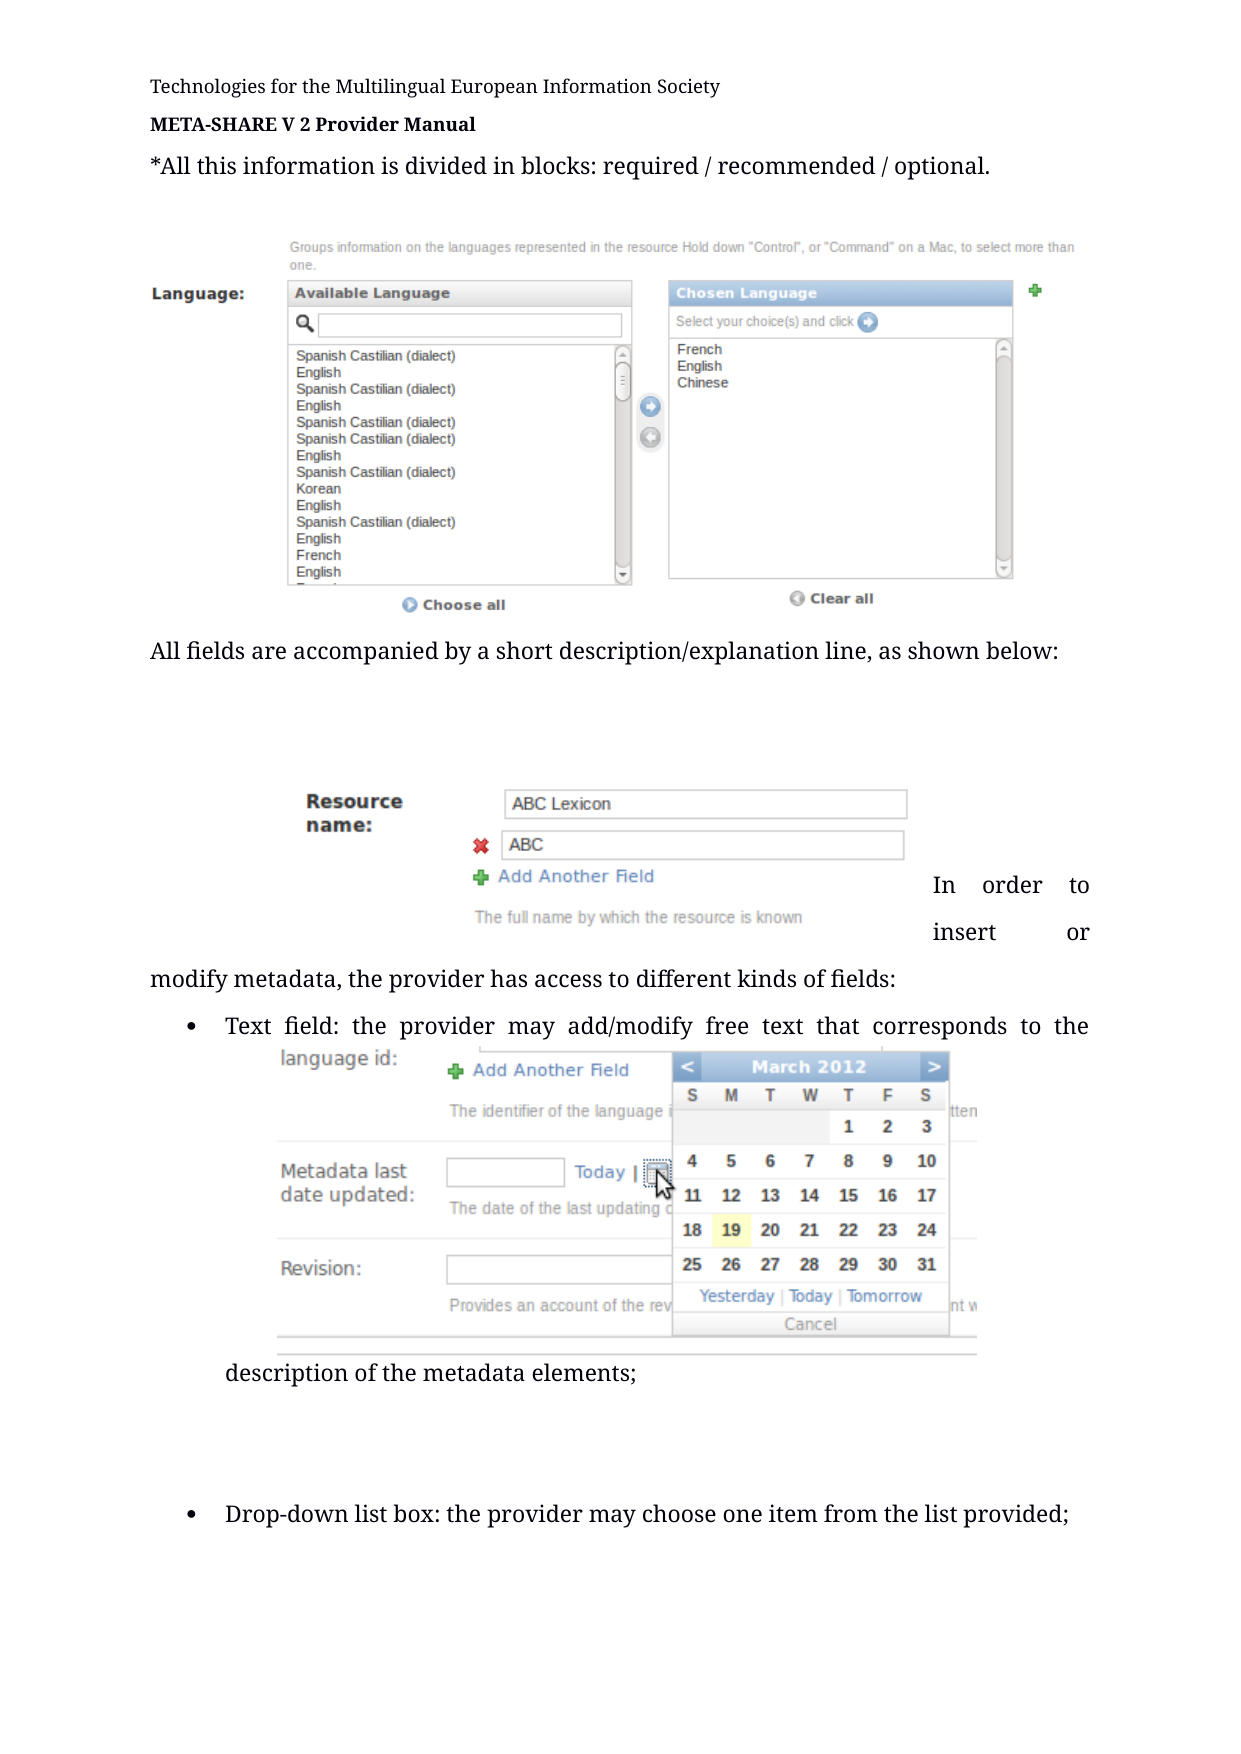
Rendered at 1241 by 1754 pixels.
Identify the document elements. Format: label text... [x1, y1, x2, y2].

list Drop-down list box: the provider may choose one item from the list provided; [187, 1497, 1090, 1529]
picture [277, 1046, 977, 1357]
text All fields are accompanied by a short description/explanation line, as shown below: [150, 244, 1090, 666]
text In order to insert or modify metadata, the provider has access to different kinds of fields: [150, 869, 1090, 994]
text *All this information is divided in blocks: required / recommended / optional. [150, 150, 1090, 181]
picture [303, 777, 933, 936]
list Text field: the provider may add/modify free text that corresponds to the description of the metadata elements; [187, 1009, 1090, 1388]
picture [148, 238, 1089, 619]
